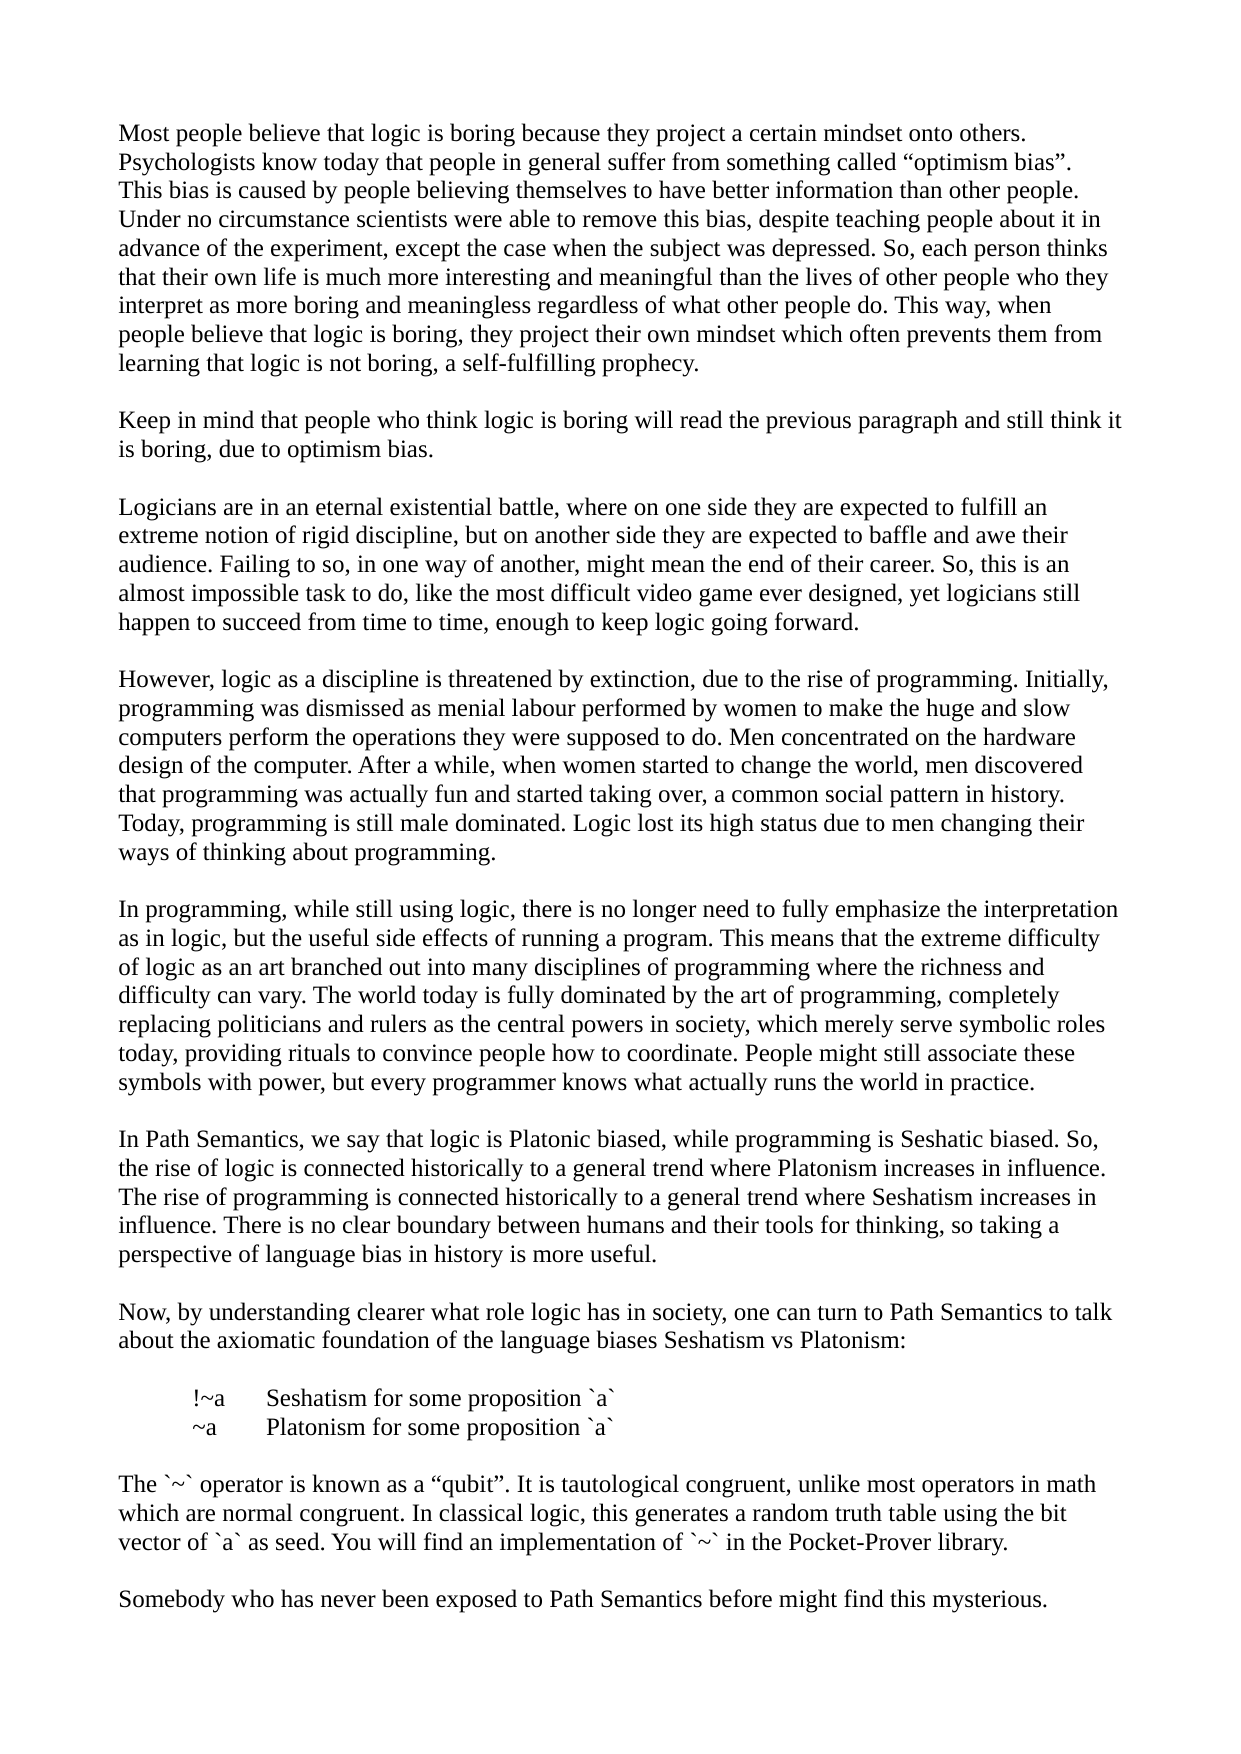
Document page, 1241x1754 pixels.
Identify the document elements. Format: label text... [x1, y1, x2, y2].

text Keep in mind that people who think logic is boring will read the previous paragraph and still think it is boring, due to optimism bias. [118, 406, 1122, 463]
text Most people believe that logic is boring because they project a certain mindset onto others. Psychologists know today that people in general suffer from something called “optimism bias”. This bias is caused by people believing themselves to have better information than other people. Under no circumstance scientists were able to remove this bias, despite teaching people about it in advance of the experiment, except the case when the subject was depressed. So, each person thinks that their own life is much more interesting and meaningful than the lives of other people who they interpret as more boring and meaningless regardless of what other people do. This way, when people believe that logic is boring, they project their own mindset which often prevents them from learning that logic is not boring, a self-fulfilling prophecy. [118, 118, 1122, 377]
text Logicians are in an eternal existential battle, where on one side they are expected to fulfill an extreme notion of rigid discipline, but on another side they are expected to baffle and awe their audience. Failing to so, in one way of another, might mean the end of their career. So, this is an almost impossible task to do, like the most difficult video game ever designed, yet logicians still happen to succeed from time to time, enough to keep logic going forward. [118, 492, 1122, 636]
text In Path Semantics, we say that logic is Platonic biased, while programming is Seshatic biased. So, the rise of logic is connected historically to a general trend where Platonism increases in influence. The rise of programming is connected historically to a general trend where Seshatism increases in influence. There is no clear boundary between humans and their tools for thinking, so taking a perspective of language bias in history is more useful. [118, 1124, 1122, 1268]
text Now, by understanding clearer what role logic has in society, one can turn to Path Semantics to talk about the axiomatic foundation of the language biases Seshatism vs Platonism: [118, 1297, 1122, 1354]
text Somebody who has never been exposed to Path Semantics before might find this mysterious. [118, 1584, 1122, 1613]
text In programming, while still using logic, there is no longer need to fully emphasize the interpretation as in logic, but the useful side effects of running a program. This means that the extreme difficulty of logic as an art branched out into many disciplines of programming where the richness and difficulty can vary. The world today is fully dominated by the art of programming, completely replacing politicians and rulers as the central powers in society, which merely serve symbolic roles today, providing rituals to convince people how to coordinate. People might still associate these symbols with power, but every programmer knows what actually runs the world in practice. [118, 894, 1122, 1096]
text However, logic as a discipline is threatened by extinction, due to the rise of programming. Initially, programming was dismissed as menial labour performed by women to make the huge and slow computers perform the operations they were supposed to do. Men concentrated on the hardware design of the computer. After a while, when women started to change the world, men discovered that programming was actually fun and started taking over, a common social pattern in history. Today, programming is still male dominated. Logic lost its high status due to men changing their ways of thinking about programming. [118, 664, 1122, 866]
text !~a Seshatism for some proposition `a` [118, 1383, 1122, 1412]
text ~a Platonism for some proposition `a` [118, 1412, 1122, 1441]
text The `~` operator is known as a “qubit”. It is tautological congruent, unlike most operators in math which are normal congruent. In classical logic, this generates a random truth table using the bit vector of `a` as seed. You will find an implementation of `~` in the Pocket-Prover library. [118, 1469, 1122, 1556]
